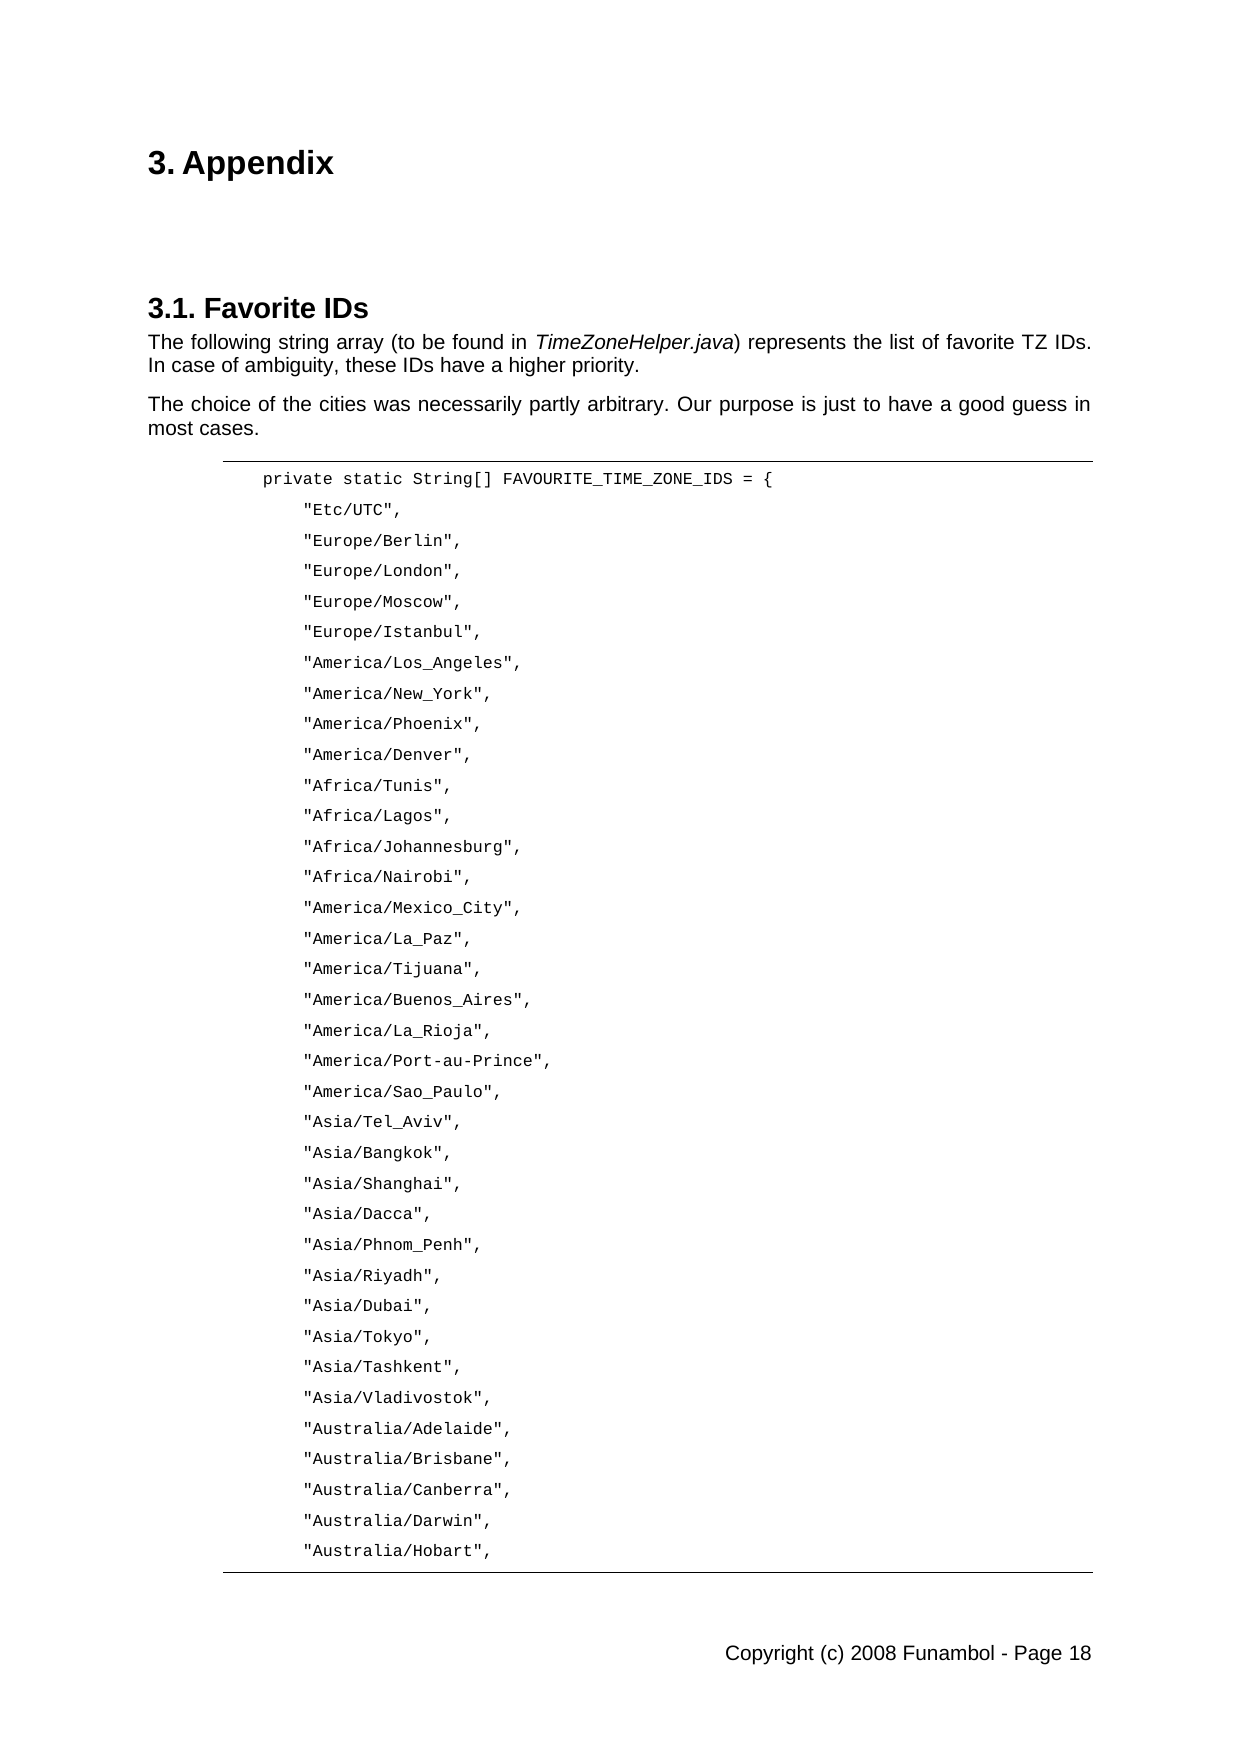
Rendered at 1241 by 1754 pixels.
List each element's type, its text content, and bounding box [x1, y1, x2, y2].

text "America/New_York", [223, 675, 1093, 704]
text "America/Sao_Paulo", [223, 1073, 1093, 1102]
text "Asia/Tel_Aviv", [223, 1104, 1093, 1133]
text "Australia/Adelaide", [223, 1410, 1093, 1439]
text "Asia/Riyadh", [223, 1257, 1093, 1286]
text "America/Buenos_Aires", [223, 981, 1093, 1010]
text "Australia/Brisbane", [223, 1441, 1093, 1470]
text "Africa/Johannesburg", [223, 828, 1093, 857]
text "Etc/UTC", [223, 491, 1093, 520]
text "America/La_Rioja", [223, 1012, 1093, 1041]
text "Africa/Tunis", [223, 767, 1093, 796]
text "Australia/Canberra", [223, 1471, 1093, 1500]
text "Europe/Moscow", [223, 583, 1093, 612]
text "America/Tijuana", [223, 951, 1093, 980]
subtitle Favorite IDs [148, 292, 1093, 324]
text "Asia/Dacca", [223, 1196, 1093, 1225]
text "America/Denver", [223, 736, 1093, 765]
text "Europe/London", [223, 552, 1093, 582]
text "Asia/Bangkok", [223, 1134, 1093, 1163]
text "America/Mexico_City", [223, 889, 1093, 918]
text "Asia/Tokyo", [223, 1318, 1093, 1347]
text "America/Los_Angeles", [223, 644, 1093, 673]
text "Australia/Hobart", [223, 1532, 1093, 1572]
text "Asia/Phnom_Penh", [223, 1226, 1093, 1255]
text "Asia/Vladivostok", [223, 1379, 1093, 1408]
text "America/La_Paz", [223, 920, 1093, 949]
text "Africa/Nairobi", [223, 859, 1093, 888]
text "Australia/Darwin", [223, 1502, 1093, 1531]
text "Asia/Tashkent", [223, 1349, 1093, 1378]
text The following string array (to be found in TimeZoneHelper.java) represents the list of favorite TZ IDs. In case of ambiguity, these IDs have a higher priority. [148, 330, 1093, 377]
text "America/Phoenix", [223, 706, 1093, 735]
text "America/Port-au-Prince", [223, 1042, 1093, 1072]
text The choice of the cities was necessarily partly arbitrary. Our purpose is just to have a good guess in most cases. [148, 392, 1093, 439]
text "Asia/Dubai", [223, 1287, 1093, 1317]
text "Asia/Shanghai", [223, 1165, 1093, 1194]
text private static String[] FAVOURITE_TIME_ZONE_IDS = { [223, 462, 1093, 490]
text "Europe/Berlin", [223, 522, 1093, 551]
text "Africa/Lagos", [223, 797, 1093, 827]
subtitle Appendix [148, 144, 1093, 181]
text "Europe/Istanbul", [223, 614, 1093, 643]
